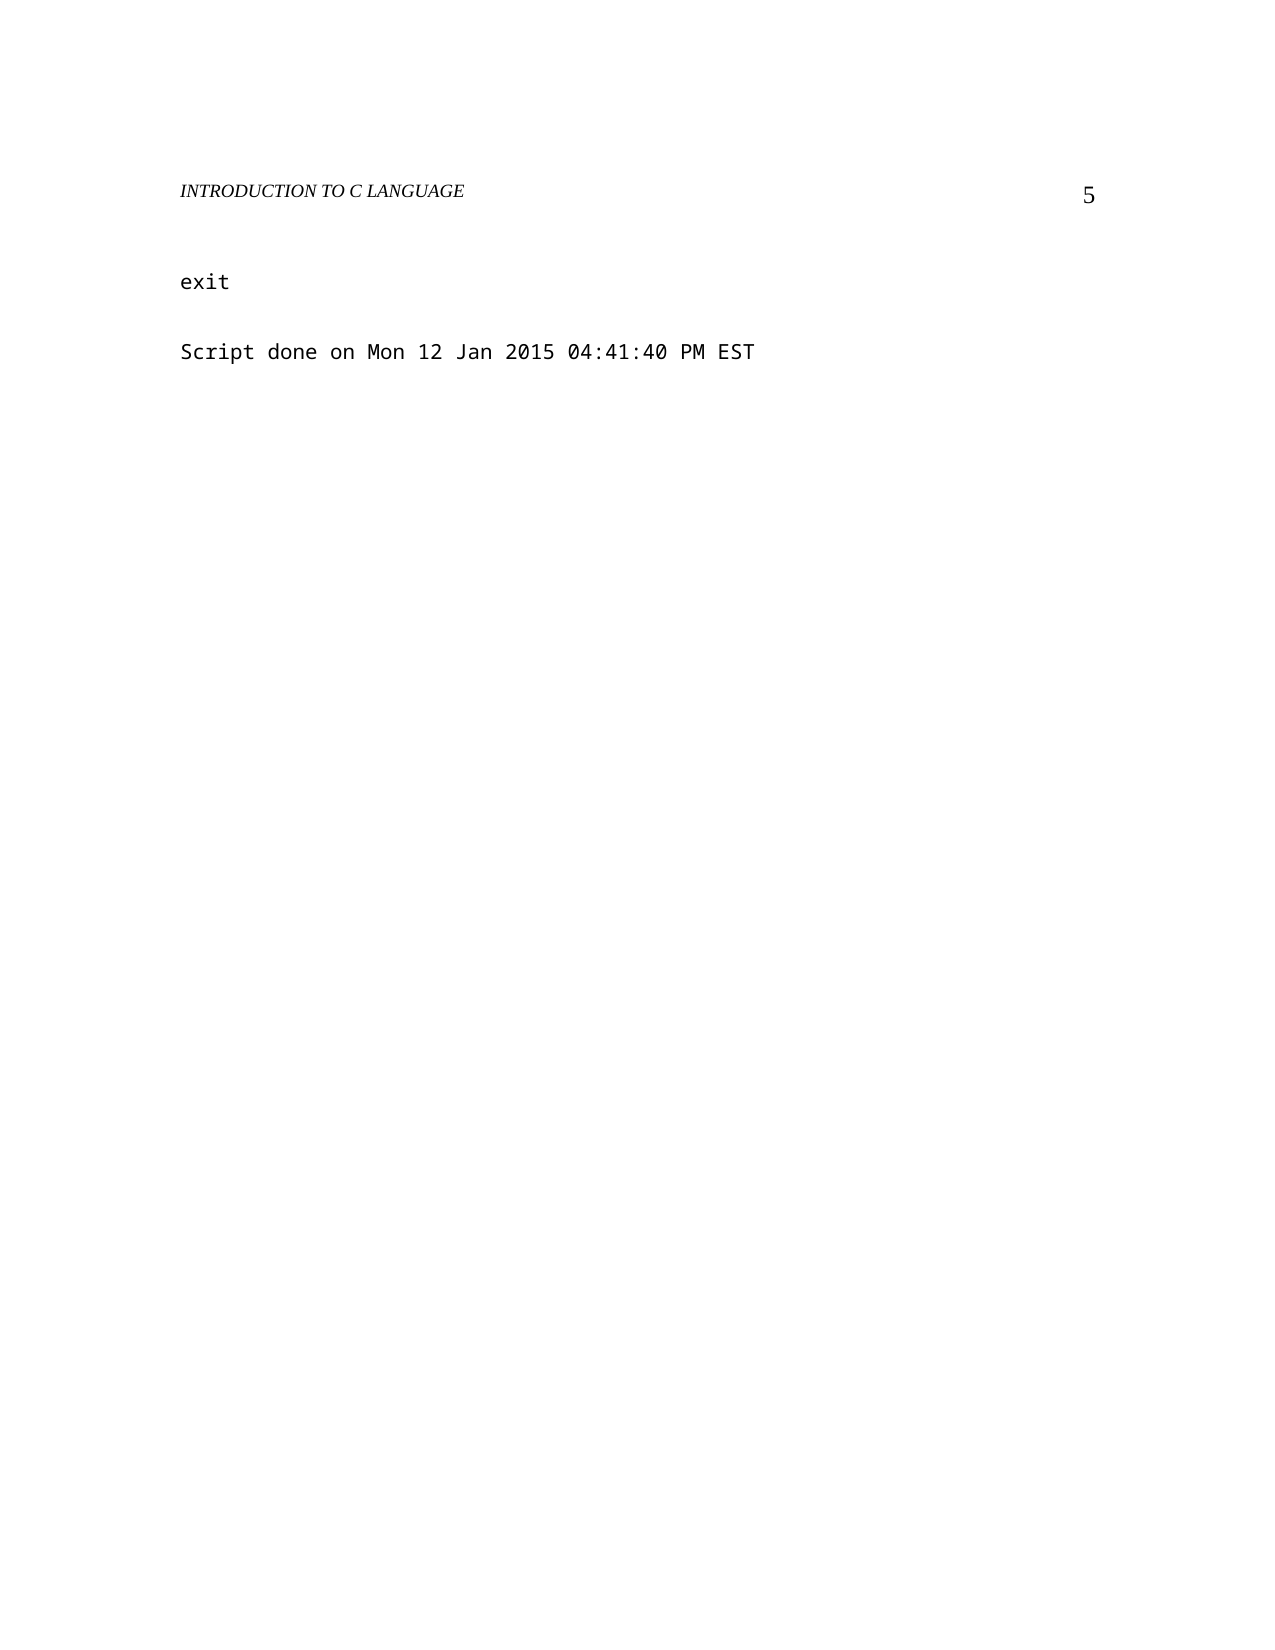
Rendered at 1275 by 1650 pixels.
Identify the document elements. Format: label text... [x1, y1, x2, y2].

text Script done on Mon 12 Jan 2015 04:41:40 PM EST [180, 308, 1095, 394]
text exit [180, 267, 1095, 296]
